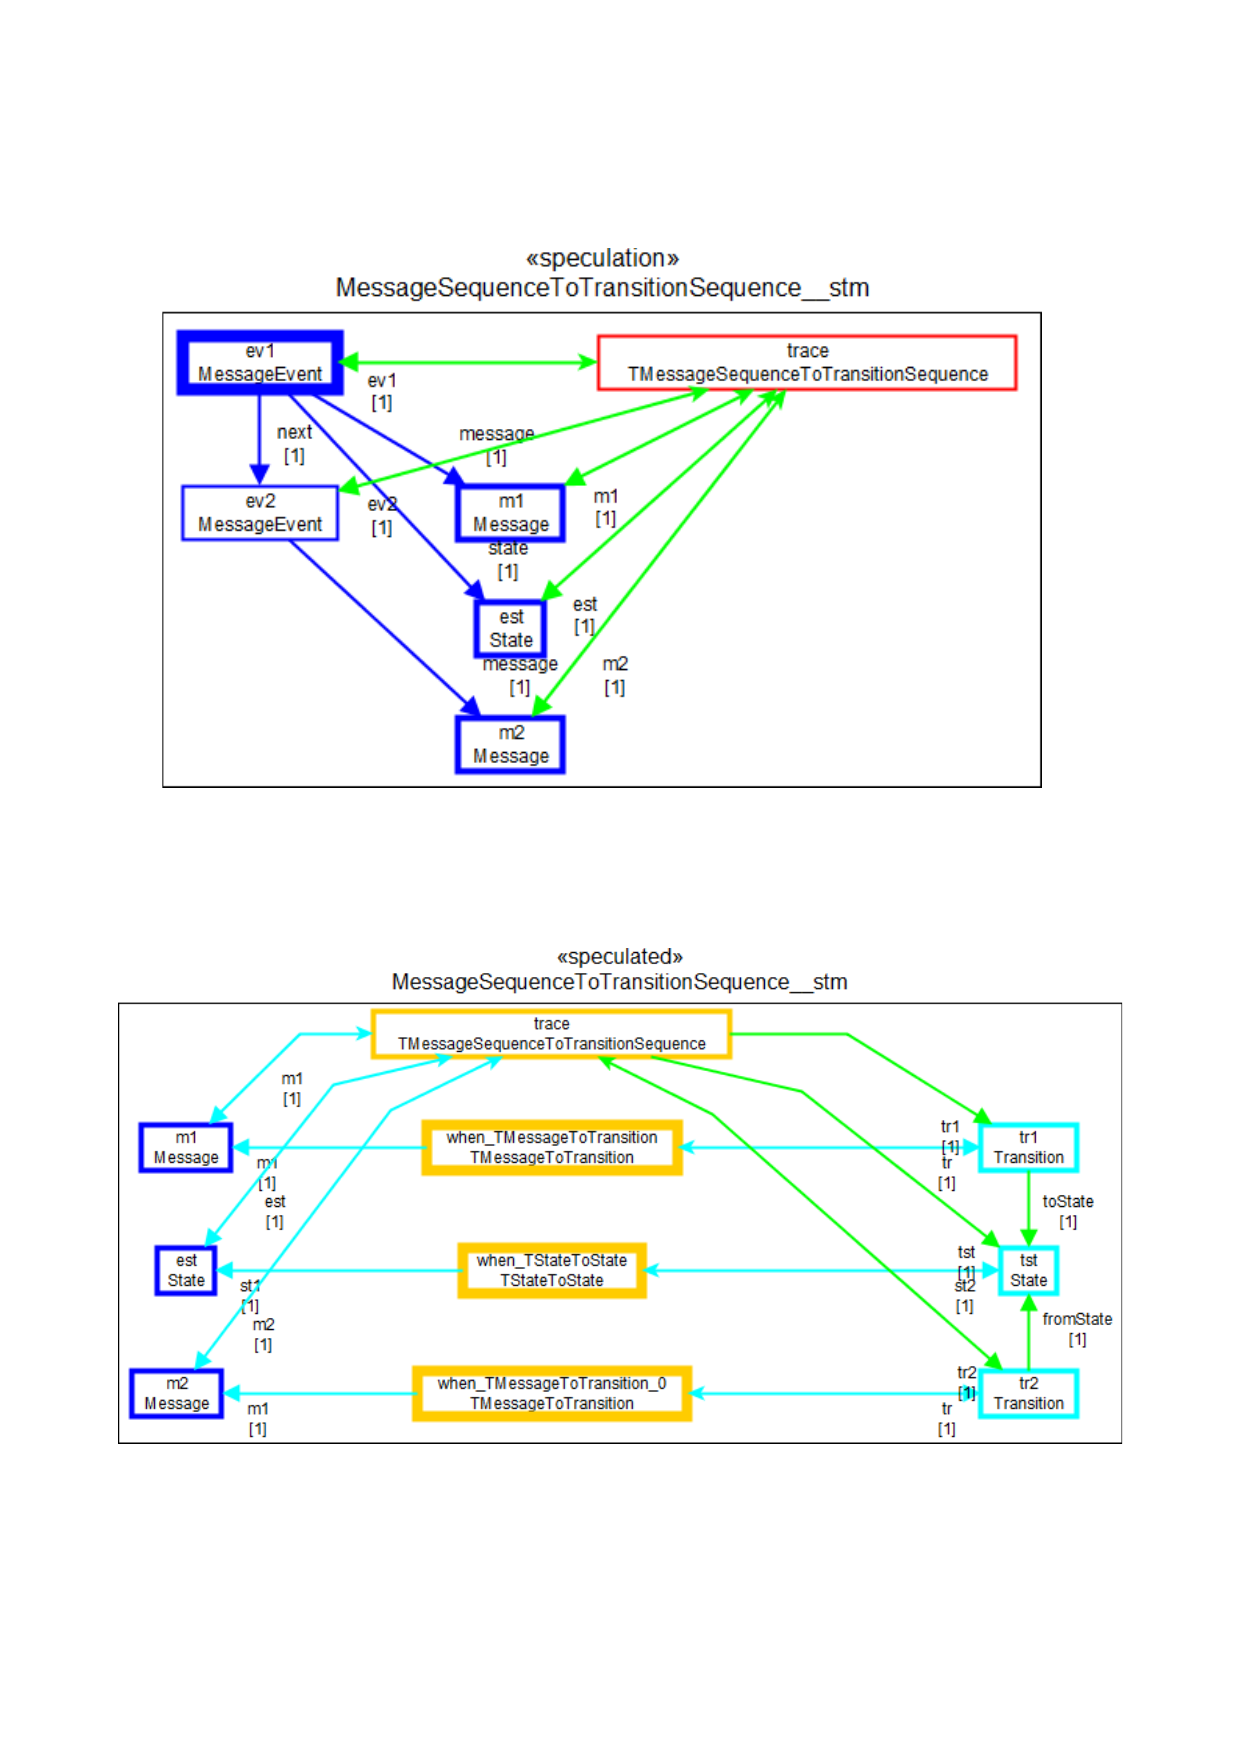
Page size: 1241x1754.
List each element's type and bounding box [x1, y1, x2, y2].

picture [162, 248, 1042, 788]
picture [118, 948, 1123, 1444]
